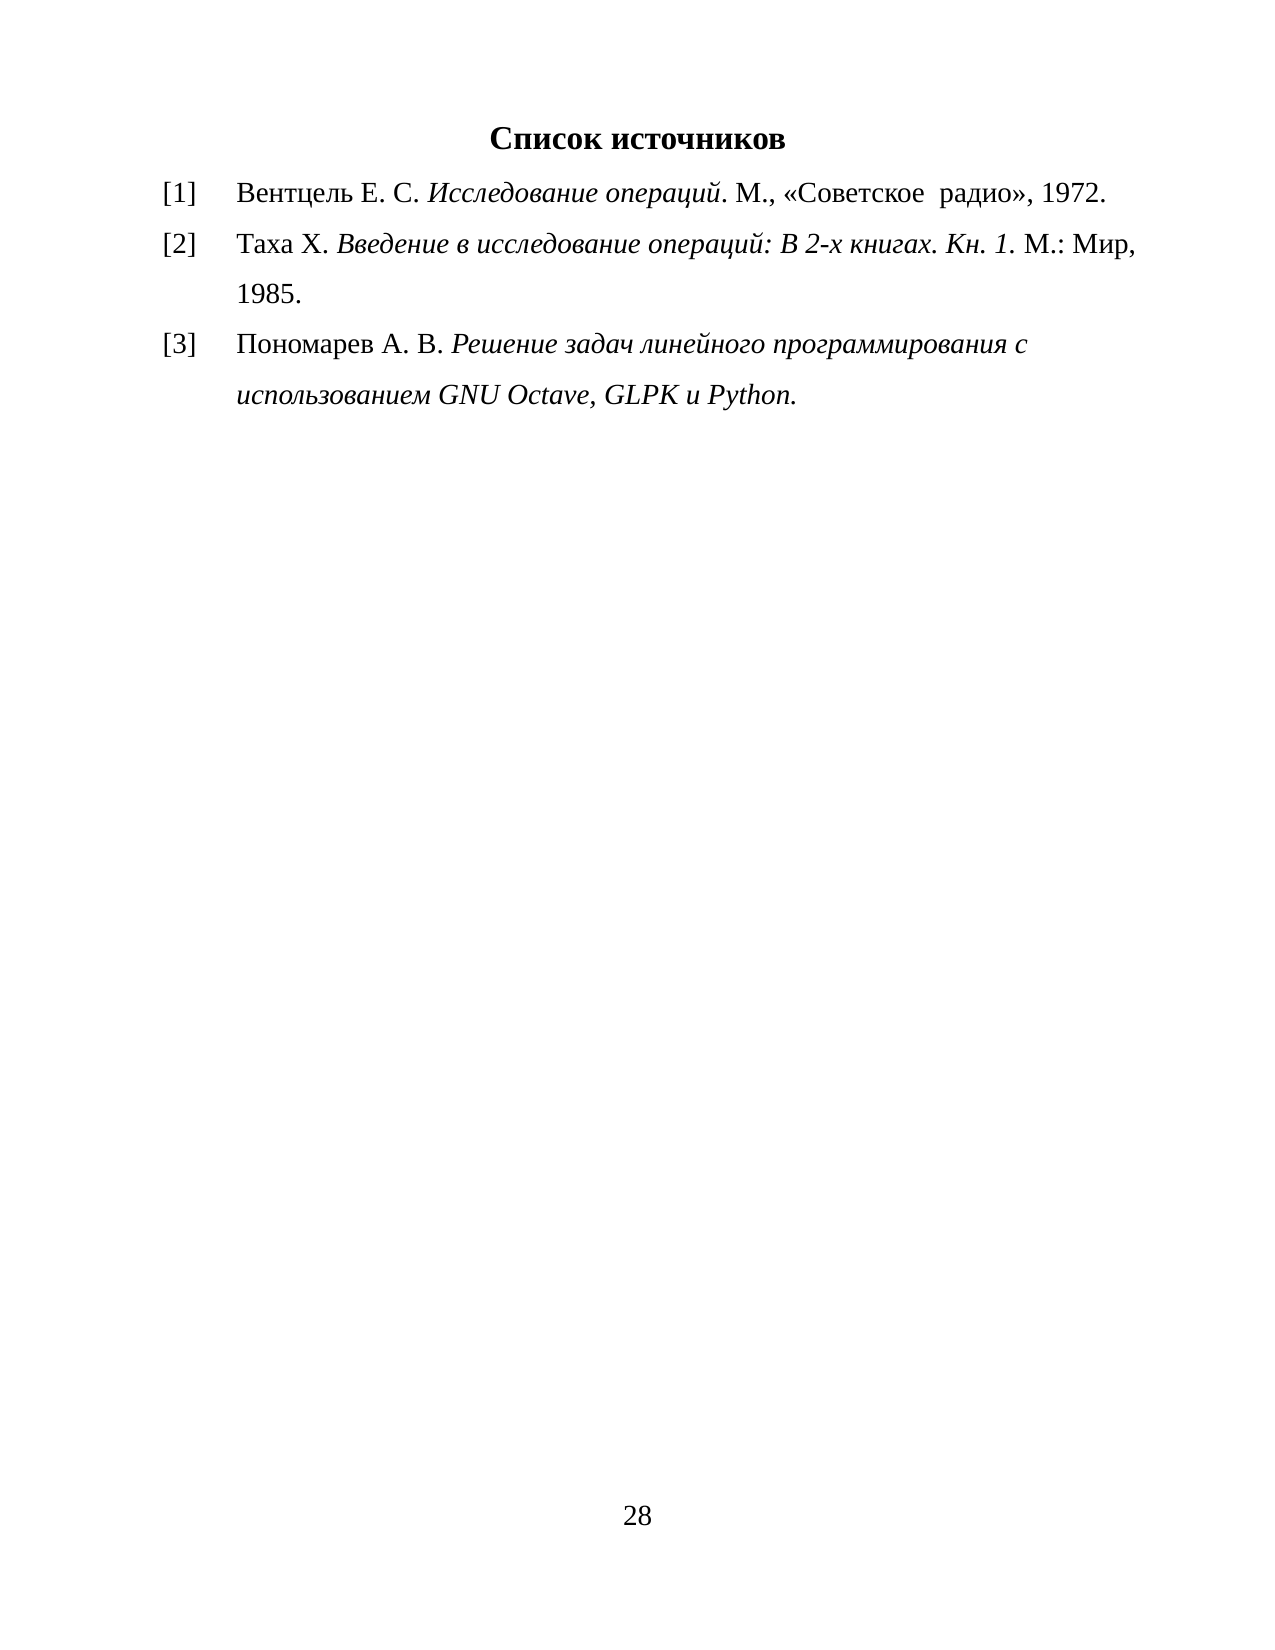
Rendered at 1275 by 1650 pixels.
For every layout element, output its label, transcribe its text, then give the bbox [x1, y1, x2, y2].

text Список источников [118, 118, 1157, 156]
list Пономарев А. В. Решение задач линейного программирования с использованием GNU Octave, GLPK и Python. [162, 327, 1157, 410]
list Таха Х. Введение в исследование операций: В 2-х книгах. Кн. 1. М.: Мир, 1985. [162, 226, 1157, 310]
list Вентцель Е. С. Исследование операций. М., «Советское радио», 1972. [162, 176, 1157, 209]
